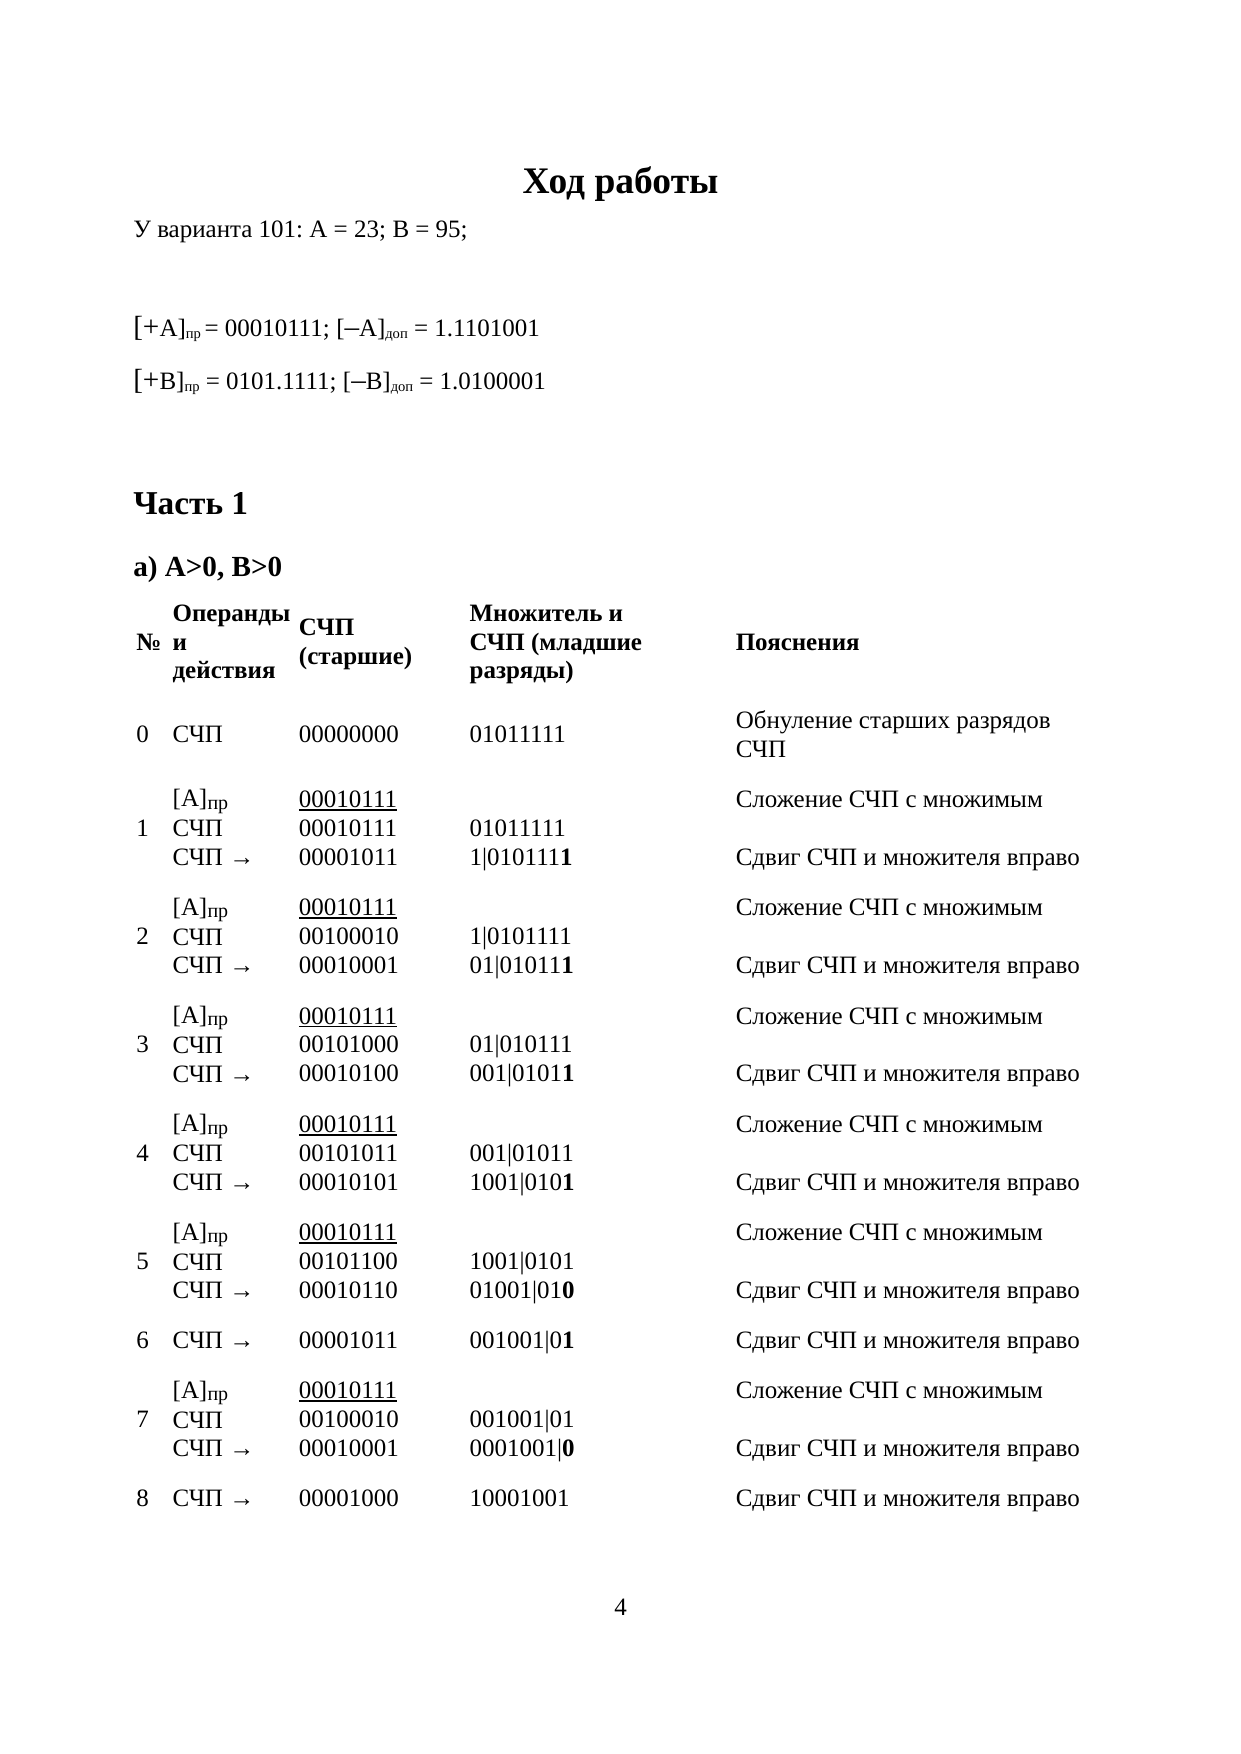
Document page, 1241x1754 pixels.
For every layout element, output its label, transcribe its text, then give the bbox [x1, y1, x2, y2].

table_cell 8 [133, 1480, 169, 1530]
table_cell СЧП [170, 702, 296, 781]
table_cell 1001|0101 01001|010 [466, 1214, 733, 1322]
table_cell 00010111 00100010 00010001 [296, 889, 466, 997]
table_cell Сложение СЧП с множимым Сдвиг СЧП и множителя вправо [733, 1372, 1107, 1480]
table_cell 00010111 00100010 00010001 [296, 1372, 466, 1480]
table_cell 00010111 00101100 00010110 [296, 1214, 466, 1322]
table_header Пояснения [733, 595, 1107, 702]
subtitle а) A>0, B>0 [133, 549, 1107, 583]
table_cell 6 [133, 1322, 169, 1372]
table_cell 01|010111 001|01011 [466, 997, 733, 1106]
table_cell 10001001 [466, 1480, 733, 1530]
table_cell 00001000 [296, 1480, 466, 1530]
table_header Множитель и СЧП (младшие разряды) [466, 595, 733, 702]
table_header № [133, 595, 169, 702]
table_cell 0 [133, 702, 169, 781]
table_cell 00010111 00010111 00001011 [296, 781, 466, 889]
table_cell 1 [133, 781, 169, 889]
subtitle Ход работы [133, 158, 1107, 201]
table_cell 7 [133, 1372, 169, 1480]
table_cell 001|01011 1001|0101 [466, 1106, 733, 1214]
table_cell 00010111 00101011 00010101 [296, 1106, 466, 1214]
table_cell СЧП → [170, 1322, 296, 1372]
table_cell 01011111 1|0101111 [466, 781, 733, 889]
table_cell Сдвиг СЧП и множителя вправо [733, 1480, 1107, 1530]
table_cell СЧП → [170, 1480, 296, 1530]
subtitle Часть 1 [133, 484, 1107, 522]
text [+А]пр = 00010111; [–A]доп = 1.1101001 [133, 309, 1107, 342]
table_cell 001001|01 [466, 1322, 733, 1372]
table_cell Сложение СЧП с множимым Сдвиг СЧП и множителя вправо [733, 781, 1107, 889]
table_cell [A]пр СЧП СЧП → [170, 781, 296, 889]
table_cell Сложение СЧП с множимым Сдвиг СЧП и множителя вправо [733, 889, 1107, 997]
table_cell [A]пр СЧП СЧП → [170, 1106, 296, 1214]
table_cell [A]пр СЧП СЧП → [170, 997, 296, 1106]
table_header Операнды и действия [170, 595, 296, 702]
table_cell [A]пр СЧП СЧП → [170, 1372, 296, 1480]
table_cell 00000000 [296, 702, 466, 781]
table_cell 4 [133, 1106, 169, 1214]
table_cell 00010111 00101000 00010100 [296, 997, 466, 1106]
table_cell 001001|01 0001001|0 [466, 1372, 733, 1480]
table_header СЧП (старшие) [296, 595, 466, 702]
table_cell 3 [133, 997, 169, 1106]
table_cell 00001011 [296, 1322, 466, 1372]
table_cell 1|0101111 01|010111 [466, 889, 733, 997]
table_cell Обнуление старших разрядов СЧП [733, 702, 1107, 781]
text У варианта 101: А = 23; B = 95; [133, 214, 1107, 242]
table_cell Сложение СЧП с множимым Сдвиг СЧП и множителя вправо [733, 1214, 1107, 1322]
table_cell [A]пр СЧП СЧП → [170, 889, 296, 997]
text [+B]пр = 0101.1111; [–В]доп = 1.0100001 [133, 362, 1107, 396]
table_cell [A]пр СЧП СЧП → [170, 1214, 296, 1322]
table_cell Сложение СЧП с множимым Сдвиг СЧП и множителя вправо [733, 997, 1107, 1106]
table_cell 2 [133, 889, 169, 997]
table_cell 5 [133, 1214, 169, 1322]
table_cell Сдвиг СЧП и множителя вправо [733, 1322, 1107, 1372]
table_cell Сложение СЧП с множимым Сдвиг СЧП и множителя вправо [733, 1106, 1107, 1214]
table_cell 01011111 [466, 702, 733, 781]
